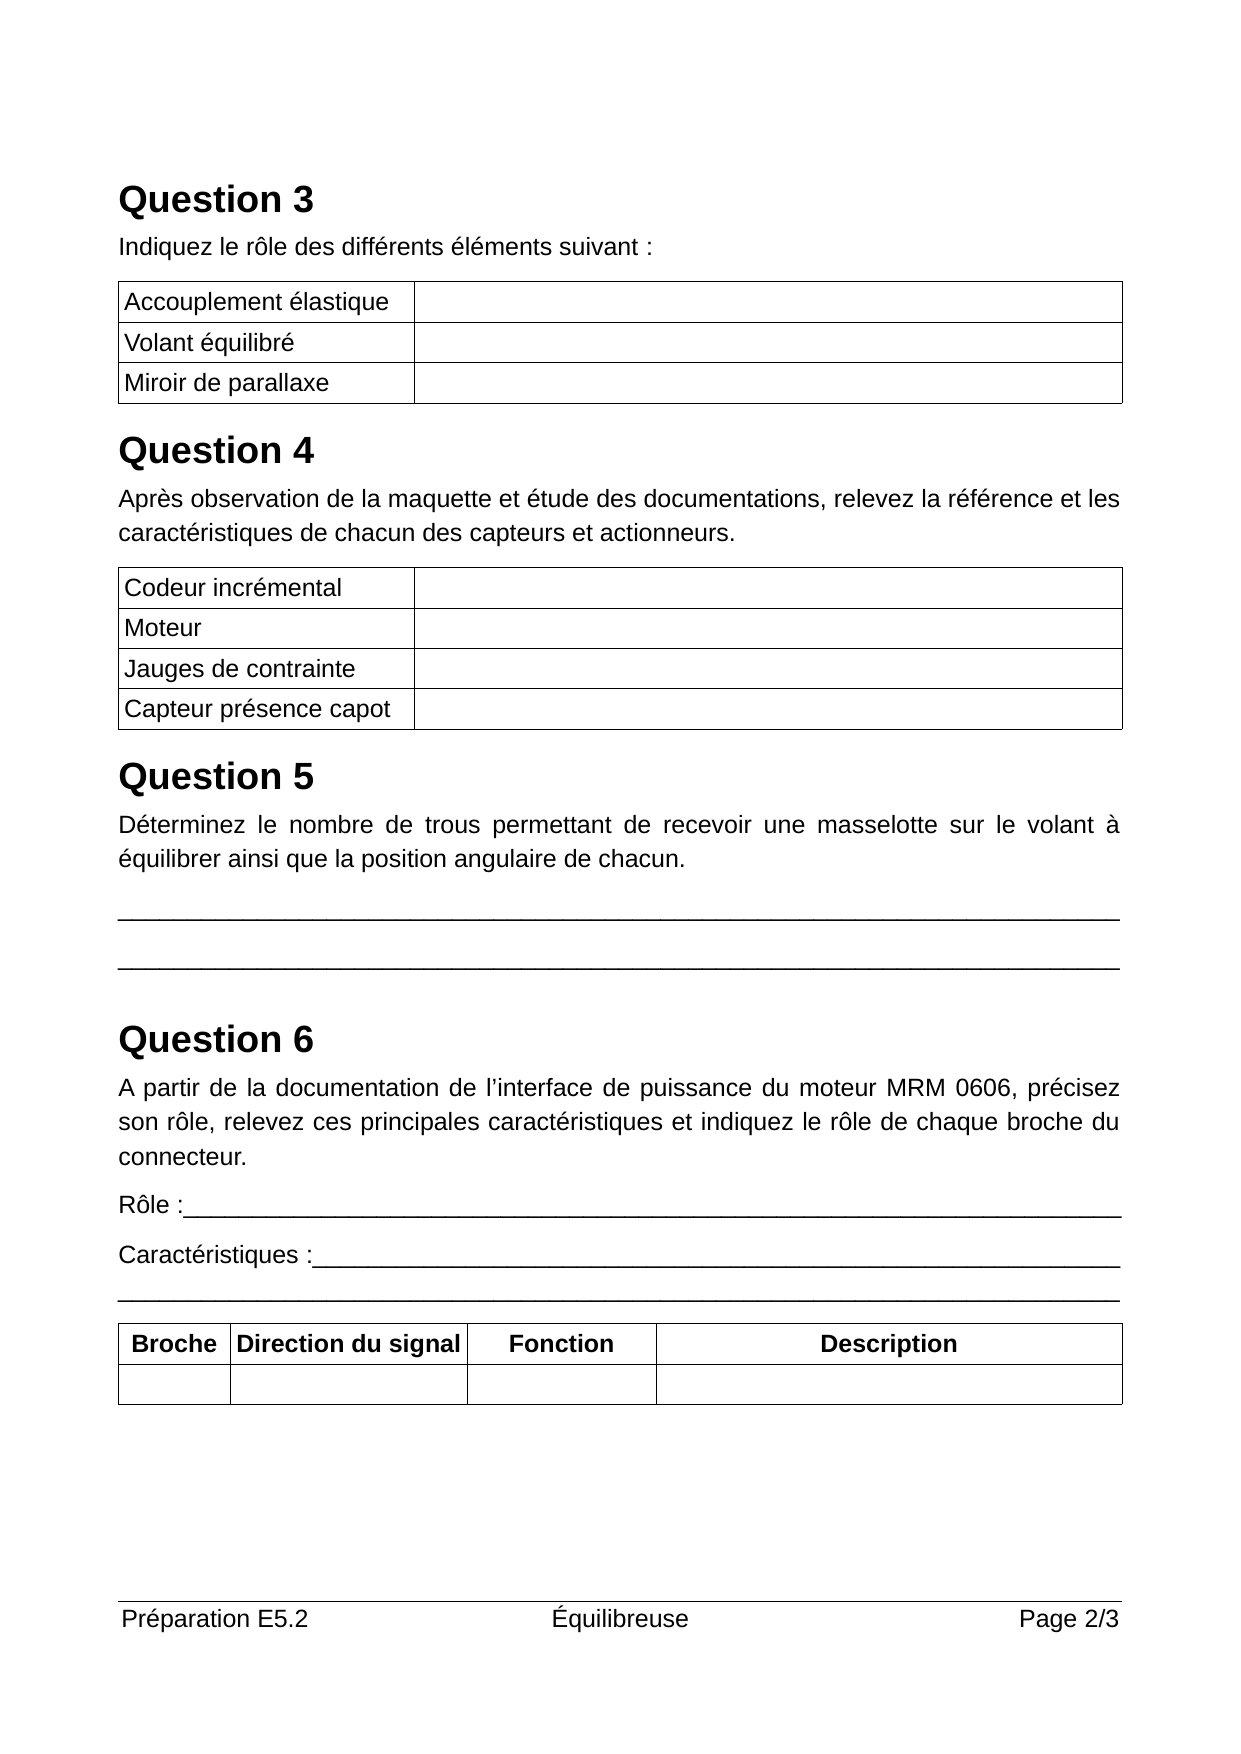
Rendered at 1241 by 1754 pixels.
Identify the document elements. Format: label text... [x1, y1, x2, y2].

table_header Broche [119, 1324, 230, 1363]
subtitle Question 3 [118, 176, 1122, 220]
table_cell Jauges de contrainte [119, 649, 414, 688]
text Indiquez le rôle des différents éléments suivant : [118, 232, 1122, 261]
table_cell [415, 689, 1122, 728]
table_header Fonction [468, 1324, 656, 1363]
table_cell [231, 1365, 467, 1404]
table_cell [468, 1365, 656, 1404]
table_cell [415, 649, 1122, 688]
table_cell [415, 363, 1122, 402]
table_cell [415, 609, 1122, 648]
table_header Accouplement élastique [119, 282, 414, 322]
table_header Direction du signal [231, 1324, 467, 1363]
table_cell [119, 1365, 230, 1404]
text Déterminez le nombre de trous permettant de recevoir une masselotte sur le volant à équilibrer ainsi que la position angulaire de chacun. [118, 810, 1122, 873]
subtitle Question 6 [118, 1016, 1122, 1060]
table_header Description [657, 1324, 1122, 1363]
table_cell Moteur [119, 609, 414, 648]
text Rôle : [118, 1191, 1122, 1219]
table_header [415, 282, 1122, 322]
table_cell Miroir de parallaxe [119, 363, 414, 402]
table_header [415, 568, 1122, 607]
subtitle Question 5 [118, 753, 1122, 797]
table_cell Volant équilibré [119, 323, 414, 362]
text Après observation de la maquette et étude des documentations, relevez la référence et les caractéristiques de chacun des capteurs et actionneurs. [118, 484, 1122, 547]
subtitle Question 4 [118, 427, 1122, 471]
table_cell Capteur présence capot [119, 689, 414, 728]
table_cell [415, 323, 1122, 362]
table_header Codeur incrémental [119, 568, 414, 607]
text A partir de la documentation de l’interface de puissance du moteur MRM 0606, précisez son rôle, relevez ces principales caractéristiques et indiquez le rôle de chaque broche du connecteur. [118, 1072, 1122, 1170]
text Caractéristiques : [118, 1239, 1122, 1303]
table_cell [657, 1365, 1122, 1404]
